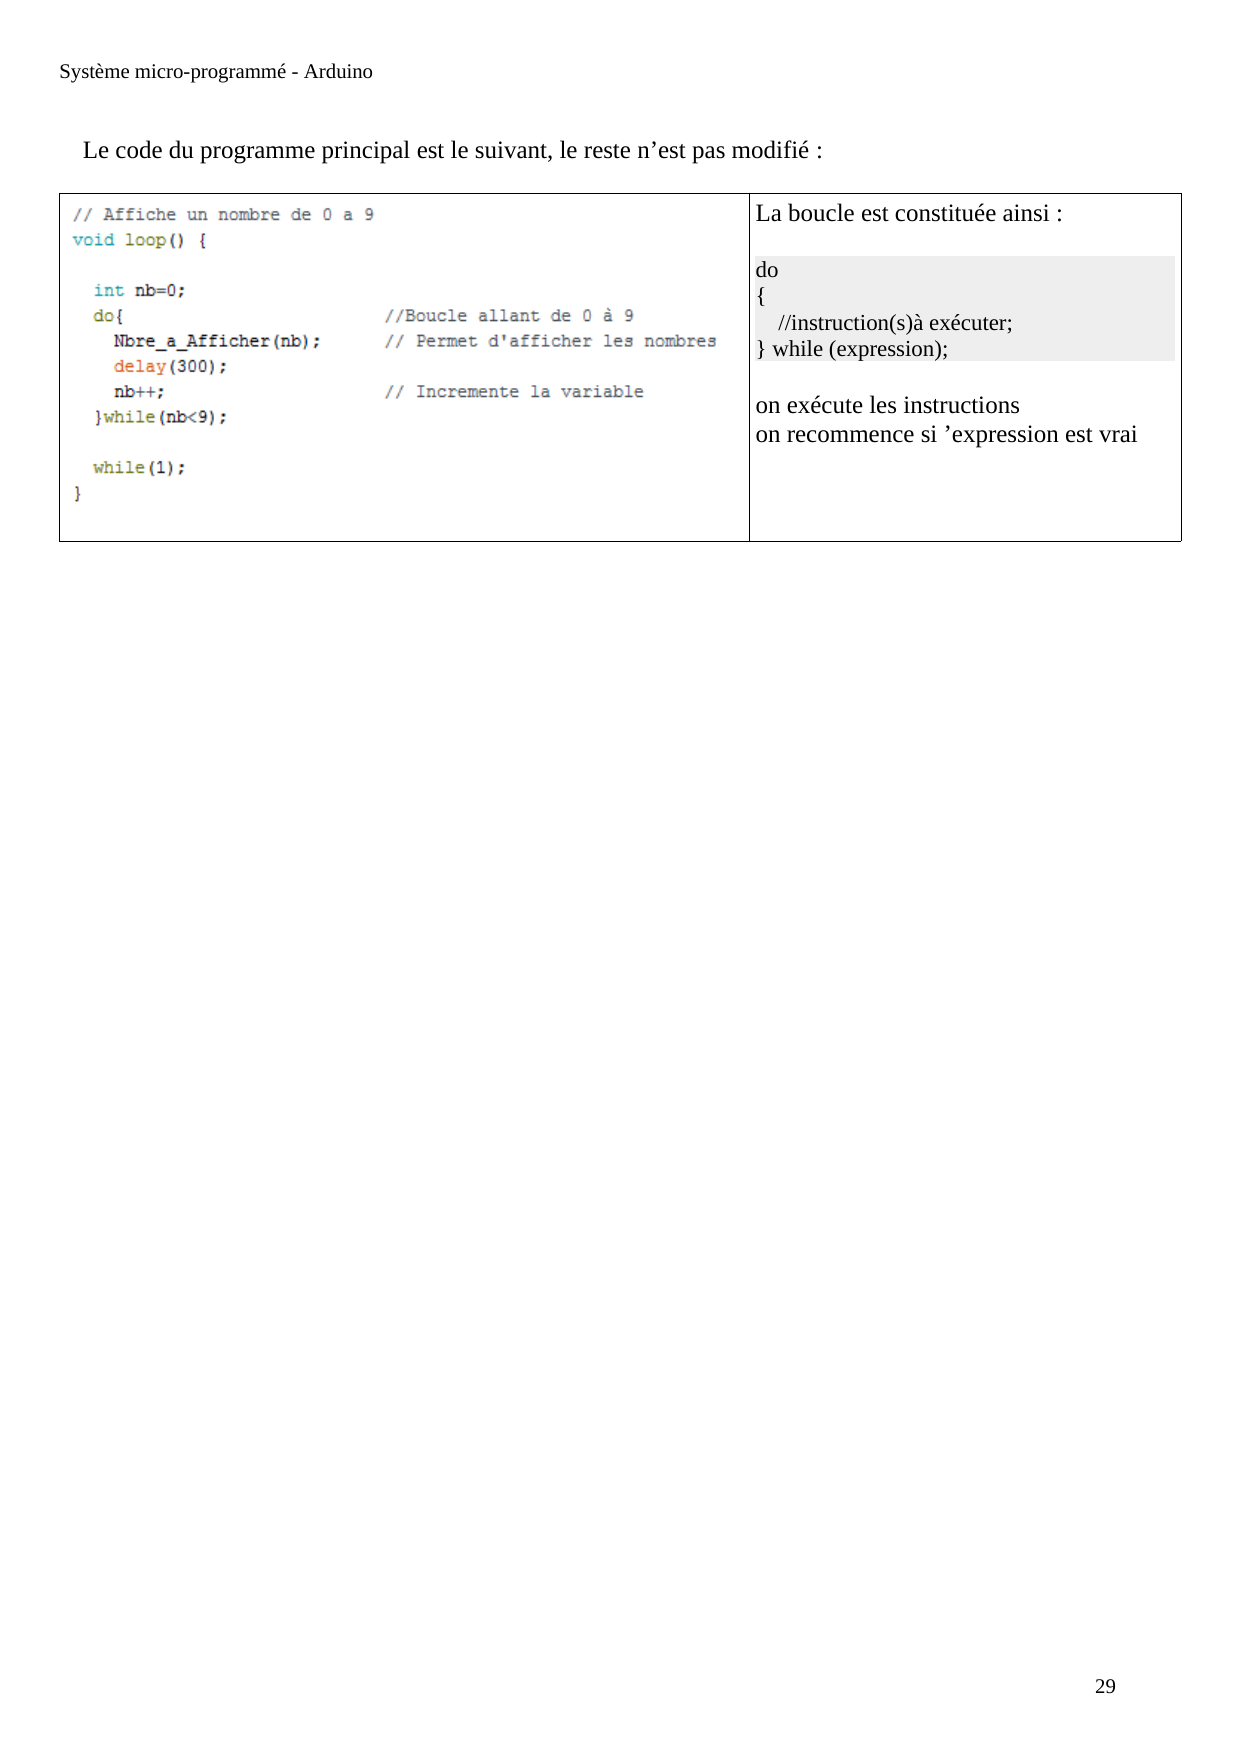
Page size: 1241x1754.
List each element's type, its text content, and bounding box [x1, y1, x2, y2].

picture [64, 198, 744, 512]
table_header La boucle est constituée ainsi : do { //instruction(s)à exécuter; } while (expression); on exécute les instructions on recommence si ’expression est vrai [750, 194, 1181, 541]
table_header [60, 194, 749, 541]
list Le code du programme principal est le suivant, le reste n’est pas modifié : [59, 135, 1181, 164]
